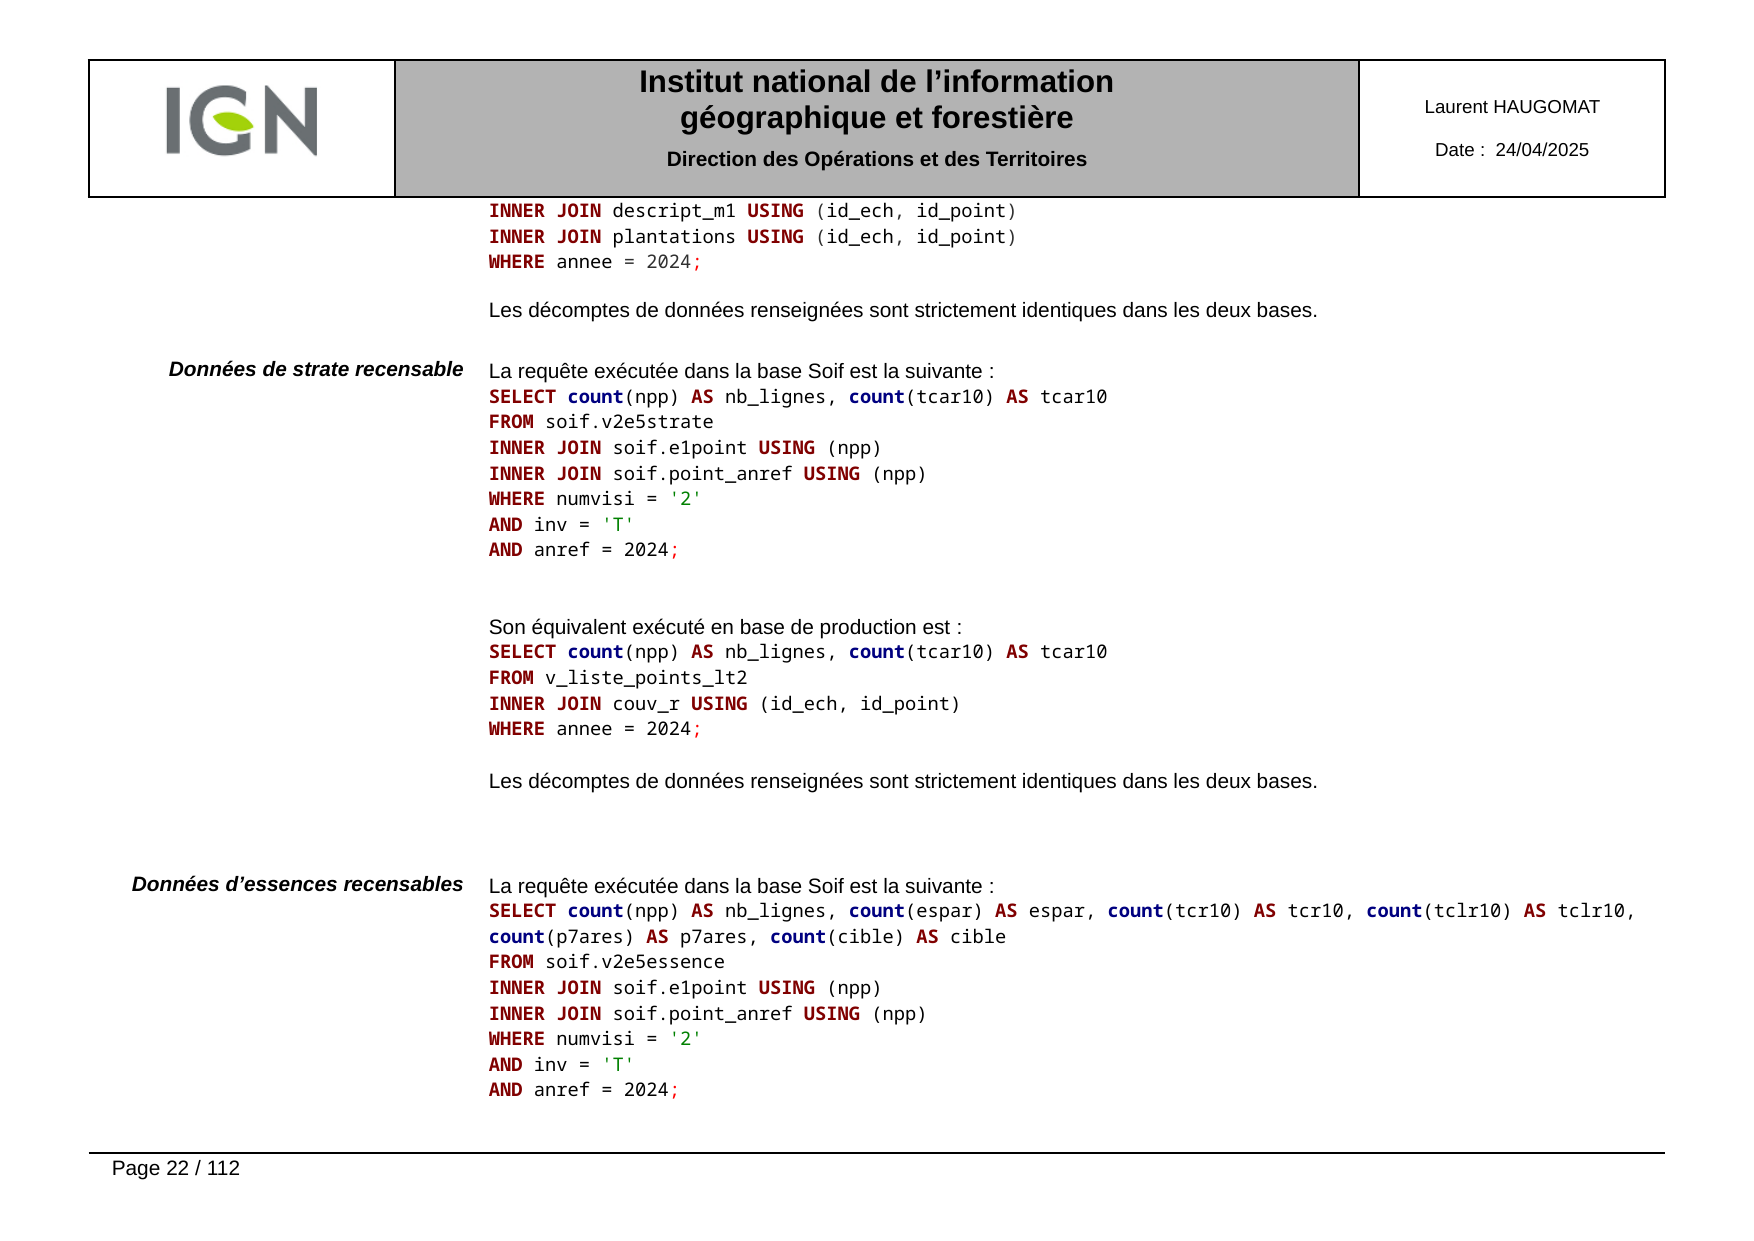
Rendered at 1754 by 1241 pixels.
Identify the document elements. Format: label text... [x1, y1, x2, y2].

table_cell La requête exécutée dans la base Soif est la suivante : SELECT count(npp) AS nb_lignes, count(tcar10) AS tcar10 FROM soif.v2e5strate INNER JOIN soif.e1point USING (npp) INNER JOIN soif.point_anref USING (npp) WHERE numvisi = '2' AND inv = 'T' AND anref = 2024; Son équivalent exécuté en base de production est : SELECT count(npp) AS nb_lignes, count(tcar10) AS tcar10 FROM v_liste_points_lt2 INNER JOIN couv_r USING (id_ech, id_point) WHERE annee = 2024; Les décomptes de données renseignées sont strictement identiques dans les deux bases. [483, 356, 1665, 870]
table_cell Données d’essences recensables [89, 870, 483, 1133]
table_cell La requête exécutée dans la base Soif est la suivante : SELECT count(npp) AS nb_lignes, count(espar) AS espar, count(tcr10) AS tcr10, count(tclr10) AS tclr10, count(p7ares) AS p7ares, count(cible) AS cible FROM soif.v2e5essence INNER JOIN soif.e1point USING (npp) INNER JOIN soif.point_anref USING (npp) WHERE numvisi = '2' AND inv = 'T' AND anref = 2024; [483, 870, 1665, 1133]
table_cell [89, 198, 483, 356]
picture [141, 62, 343, 180]
table_cell Données de strate recensable [89, 356, 483, 870]
table_cell INNER JOIN descript_m1 USING (id_ech, id_point) INNER JOIN plantations USING (id_ech, id_point) WHERE annee = 2024; Les décomptes de données renseignées sont strictement identiques dans les deux bases. [483, 198, 1665, 356]
